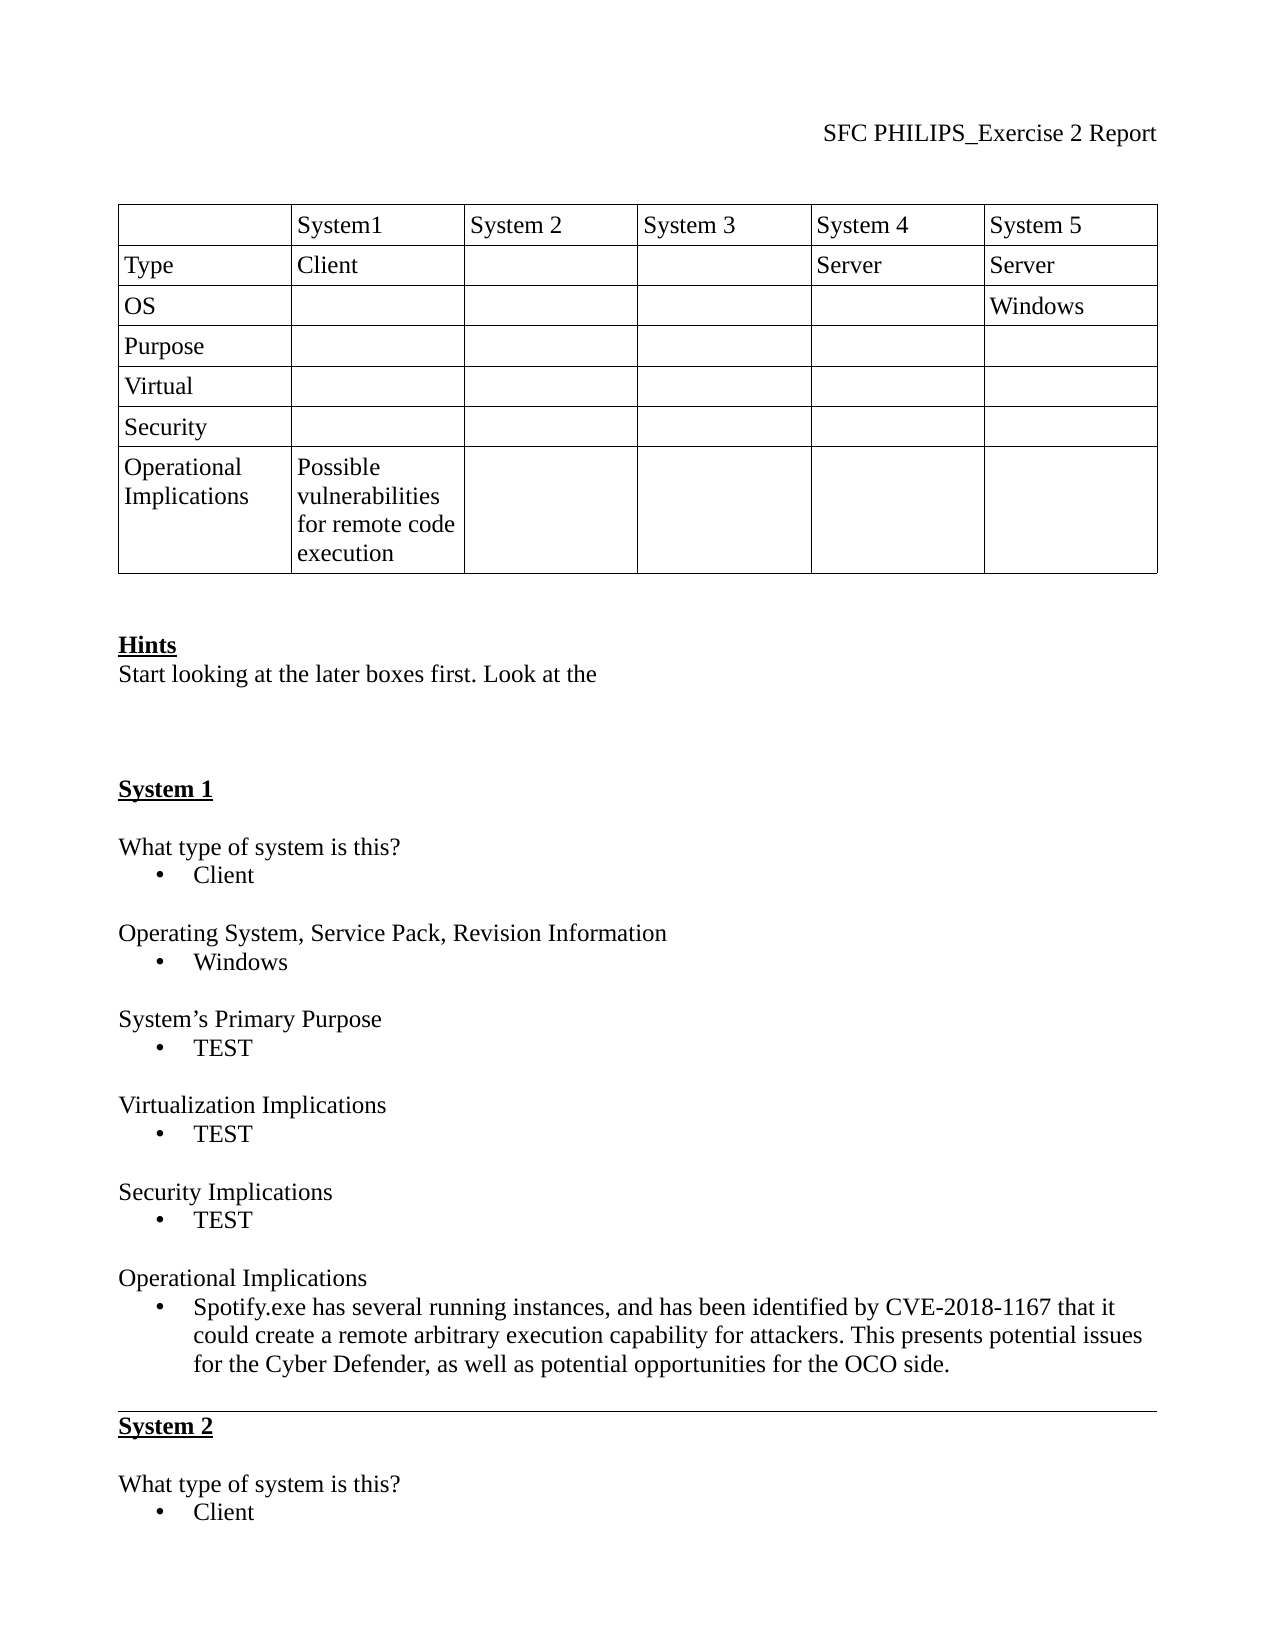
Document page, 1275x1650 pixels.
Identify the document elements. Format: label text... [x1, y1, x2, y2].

text Start looking at the later boxes first. Look at the [118, 659, 1157, 688]
table_cell Security [119, 407, 291, 446]
text Virtualization Implications [118, 1090, 1157, 1119]
table_cell [985, 367, 1157, 406]
table_cell [812, 447, 984, 573]
list Spotify.exe has several running instances, and has been identified by CVE-2018-1167 that it could create a remote arbitrary execution capability for attackers. This presents potential issues for the Cyber Defender, as well as potential opportunities for the OCO side. [156, 1292, 1157, 1378]
text What type of system is this? [118, 1469, 1157, 1497]
table_cell [638, 326, 811, 366]
table_header System 2 [465, 205, 637, 245]
table_cell [812, 286, 984, 325]
table_cell Purpose [119, 326, 291, 366]
table_cell [638, 367, 811, 406]
text SFC PHILIPS_Exercise 2 Report [118, 118, 1157, 147]
table_cell [292, 326, 464, 366]
table_cell [465, 447, 637, 573]
list Windows [156, 947, 1157, 975]
text Security Implications [118, 1177, 1157, 1205]
table_header System 5 [985, 205, 1157, 245]
text Operational Implications [118, 1263, 1157, 1292]
list Client [156, 860, 1157, 889]
text System 1 [118, 774, 1157, 803]
list TEST [156, 1119, 1157, 1148]
table_header System 3 [638, 205, 811, 245]
table_cell [292, 407, 464, 446]
table_cell [985, 447, 1157, 573]
table_cell [465, 246, 637, 285]
table_cell Possible vulnerabilities for remote code execution [292, 447, 464, 573]
text System’s Primary Purpose [118, 1004, 1157, 1033]
table_cell Operational Implications [119, 447, 291, 573]
list TEST [156, 1033, 1157, 1062]
list TEST [156, 1205, 1157, 1234]
table_cell [812, 326, 984, 366]
table_cell OS [119, 286, 291, 325]
table_cell [812, 407, 984, 446]
table_cell [638, 286, 811, 325]
table_cell Server [812, 246, 984, 285]
list Client [156, 1497, 1157, 1526]
table_header [119, 205, 291, 245]
table_cell [812, 367, 984, 406]
table_cell [465, 407, 637, 446]
table_cell [292, 367, 464, 406]
table_cell Server [985, 246, 1157, 285]
table_cell [465, 286, 637, 325]
table_header System1 [292, 205, 464, 245]
table_cell Virtual [119, 367, 291, 406]
text Operating System, Service Pack, Revision Information [118, 918, 1157, 947]
table_cell Type [119, 246, 291, 285]
table_header System 4 [812, 205, 984, 245]
table_cell [465, 326, 637, 366]
table_cell [638, 447, 811, 573]
text What type of system is this? [118, 832, 1157, 860]
text System 2 [118, 1412, 1157, 1440]
table_cell [985, 326, 1157, 366]
table_cell Client [292, 246, 464, 285]
table_cell [985, 407, 1157, 446]
table_cell Windows [985, 286, 1157, 325]
table_cell [638, 407, 811, 446]
table_cell [292, 286, 464, 325]
table_cell [638, 246, 811, 285]
table_cell [465, 367, 637, 406]
text Hints [118, 630, 1157, 659]
